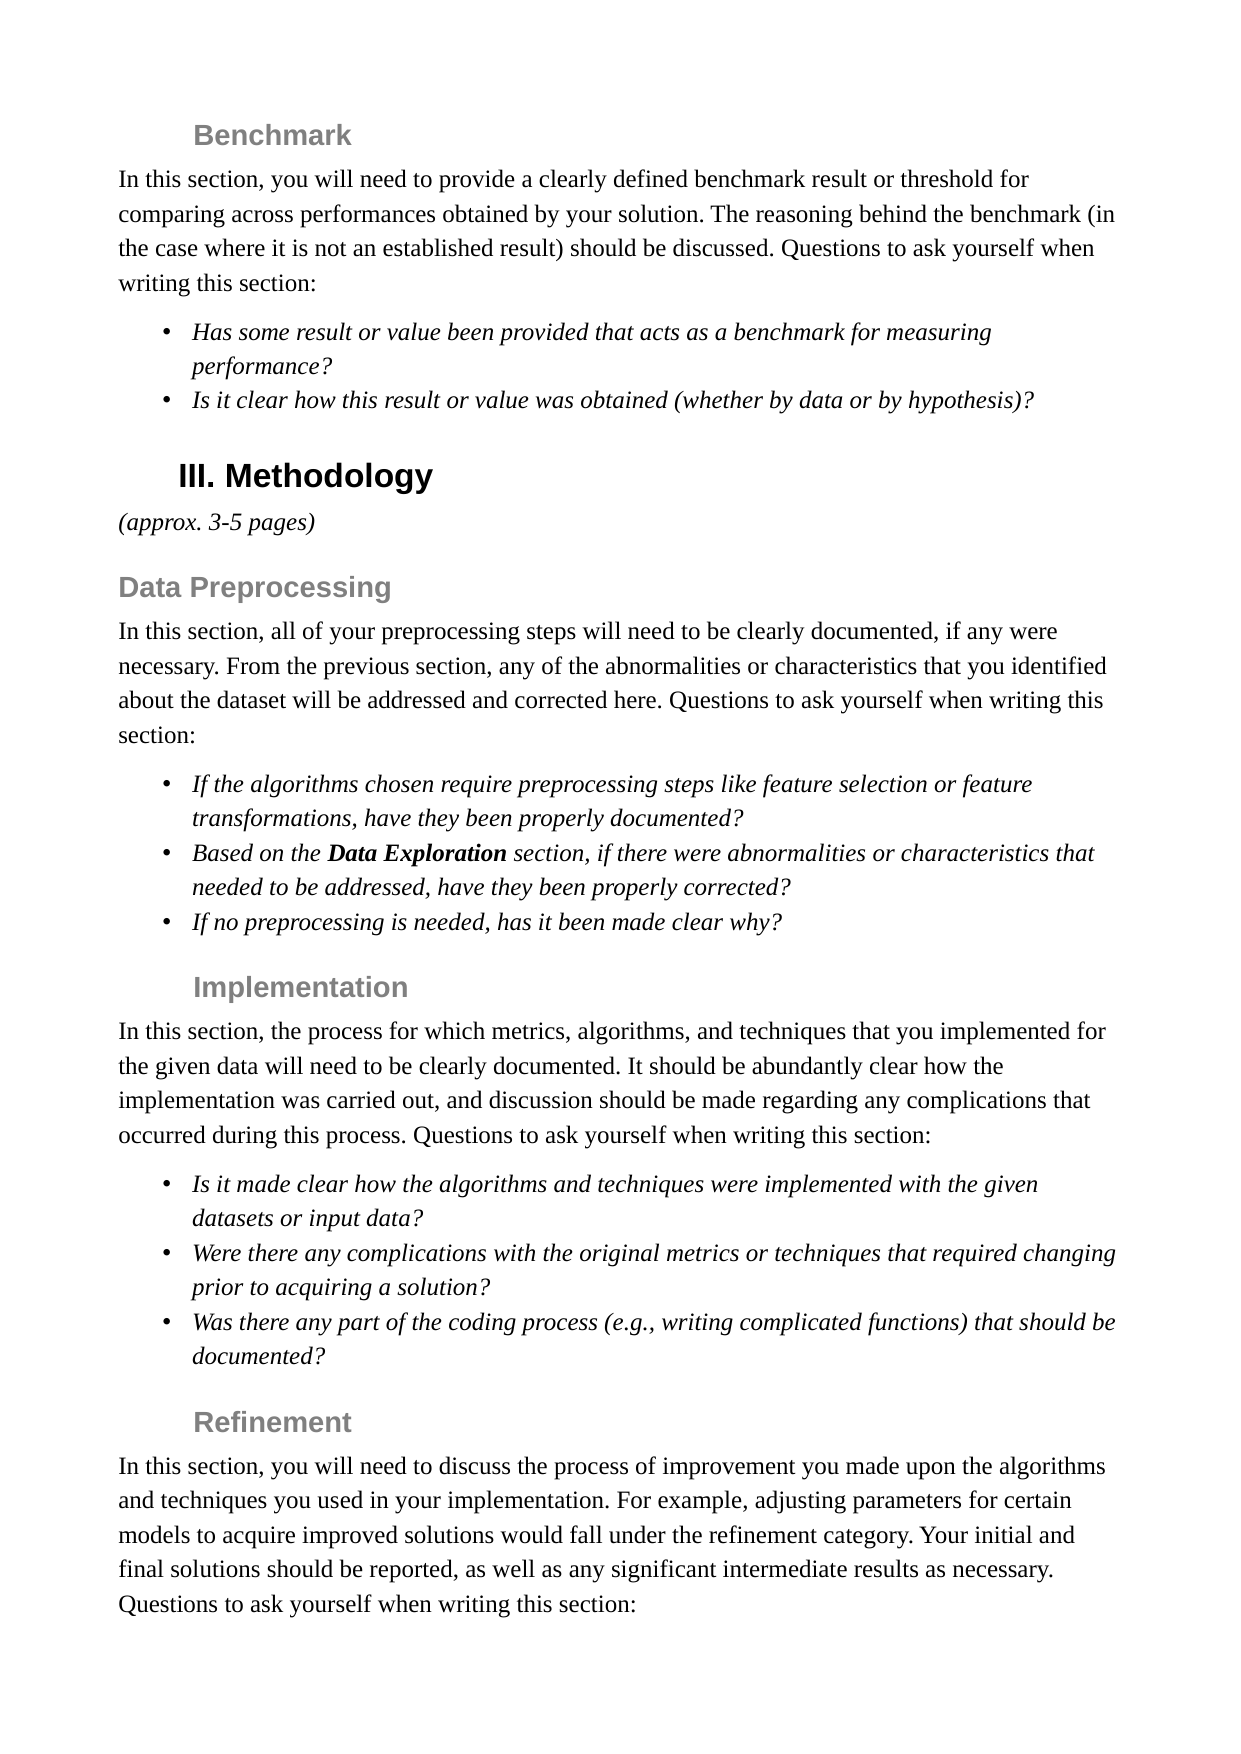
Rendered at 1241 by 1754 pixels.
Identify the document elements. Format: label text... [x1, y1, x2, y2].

text In this section, you will need to provide a clearly defined benchmark result or threshold for comparing across performances obtained by your solution. The reasoning behind the benchmark (in the case where it is not an established result) should be discussed. Questions to ask yourself when writing this section: [118, 164, 1122, 296]
list If no preprocessing is needed, has it been made clear why? [162, 907, 1122, 936]
subtitle III. Methodology [118, 456, 1122, 494]
subtitle Benchmark [118, 118, 1122, 152]
subtitle Implementation [118, 970, 1122, 1004]
list Were there any complications with the original metrics or techniques that required changing prior to acquiring a solution? [162, 1238, 1122, 1301]
list Is it made clear how the algorithms and techniques were implemented with the given datasets or input data? [162, 1169, 1122, 1232]
list If the algorithms chosen require preprocessing steps like feature selection or feature transformations, have they been properly documented? [162, 769, 1122, 832]
list Was there any part of the coding process (e.g., writing complicated functions) that should be documented? [162, 1307, 1122, 1370]
list Has some result or value been provided that acts as a benchmark for measuring performance? [162, 317, 1122, 380]
subtitle Data Preprocessing [118, 570, 1122, 604]
text In this section, you will need to discuss the process of improvement you made upon the algorithms and techniques you used in your implementation. For example, adjusting parameters for certain models to acquire improved solutions would fall under the refinement category. Your initial and final solutions should be reported, as well as any significant intermediate results as necessary. Questions to ask yourself when writing this section: [118, 1451, 1122, 1618]
text (approx. 3-5 pages) [118, 507, 1122, 535]
text In this section, all of your preprocessing steps will need to be clearly documented, if any were necessary. From the previous section, any of the abnormalities or characteristics that you identified about the dataset will be addressed and corrected here. Questions to ask yourself when writing this section: [118, 616, 1122, 748]
list Based on the Data Exploration section, if there were abnormalities or characteristics that needed to be addressed, have they been properly corrected? [162, 838, 1122, 901]
subtitle Refinement [118, 1405, 1122, 1438]
text In this section, the process for which metrics, algorithms, and techniques that you implemented for the given data will need to be clearly documented. It should be abundantly clear how the implementation was carried out, and discussion should be made regarding any complications that occurred during this process. Questions to ask yourself when writing this section: [118, 1016, 1122, 1149]
list Is it clear how this result or value was obtained (whether by data or by hypothesis)? [162, 386, 1122, 414]
